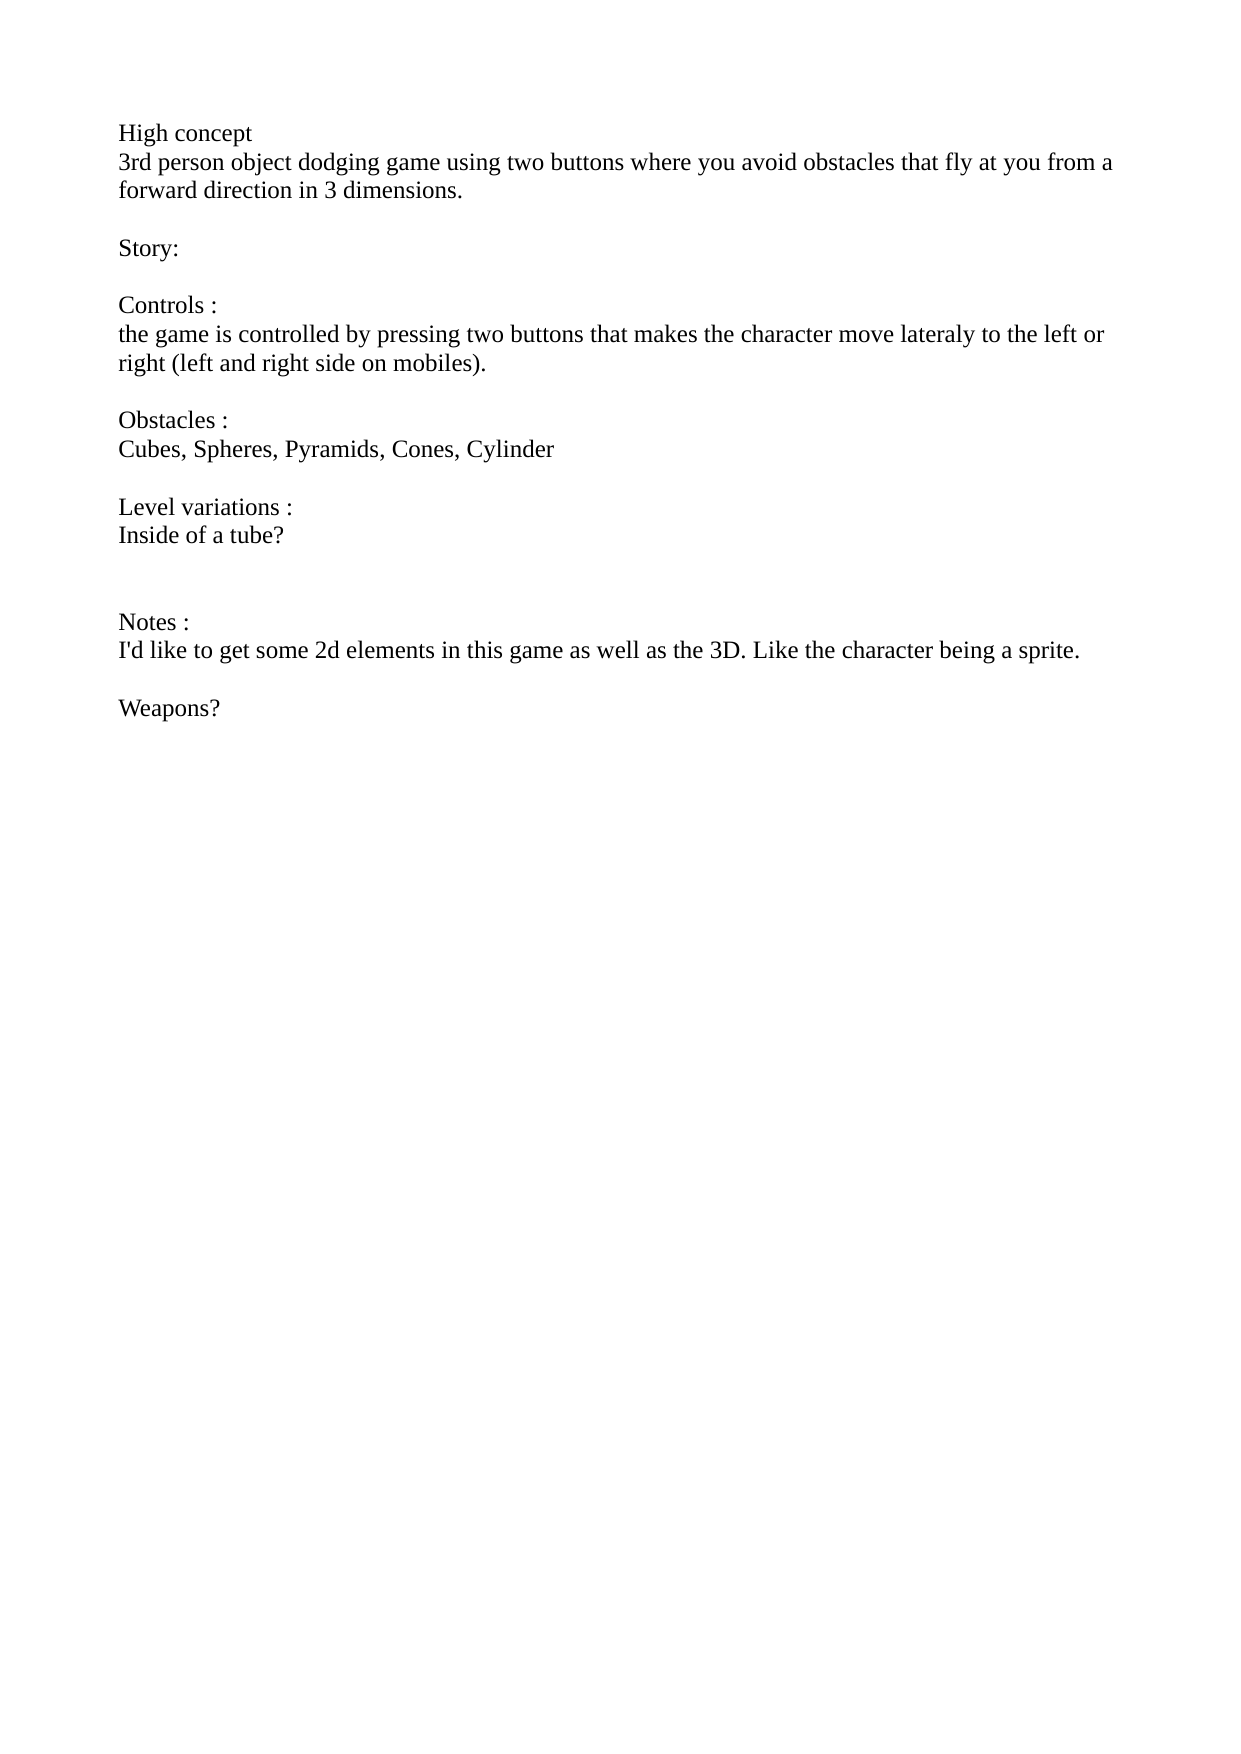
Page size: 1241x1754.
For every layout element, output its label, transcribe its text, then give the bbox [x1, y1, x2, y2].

text Level variations : [118, 492, 1122, 521]
text Cubes, Spheres, Pyramids, Cones, Cylinder [118, 434, 1122, 463]
text the game is controlled by pressing two buttons that makes the character move lateraly to the left or right (left and right side on mobiles). [118, 319, 1122, 377]
text High concept [118, 118, 1122, 147]
text Obstacles : [118, 406, 1122, 434]
text 3rd person object dodging game using two buttons where you avoid obstacles that fly at you from a forward direction in 3 dimensions. [118, 147, 1122, 204]
text Controls : [118, 291, 1122, 319]
text I'd like to get some 2d elements in this game as well as the 3D. Like the character being a sprite. [118, 636, 1122, 664]
text Story: [118, 233, 1122, 262]
text Weapons? [118, 693, 1122, 722]
text Notes : [118, 607, 1122, 636]
text Inside of a tube? [118, 521, 1122, 549]
